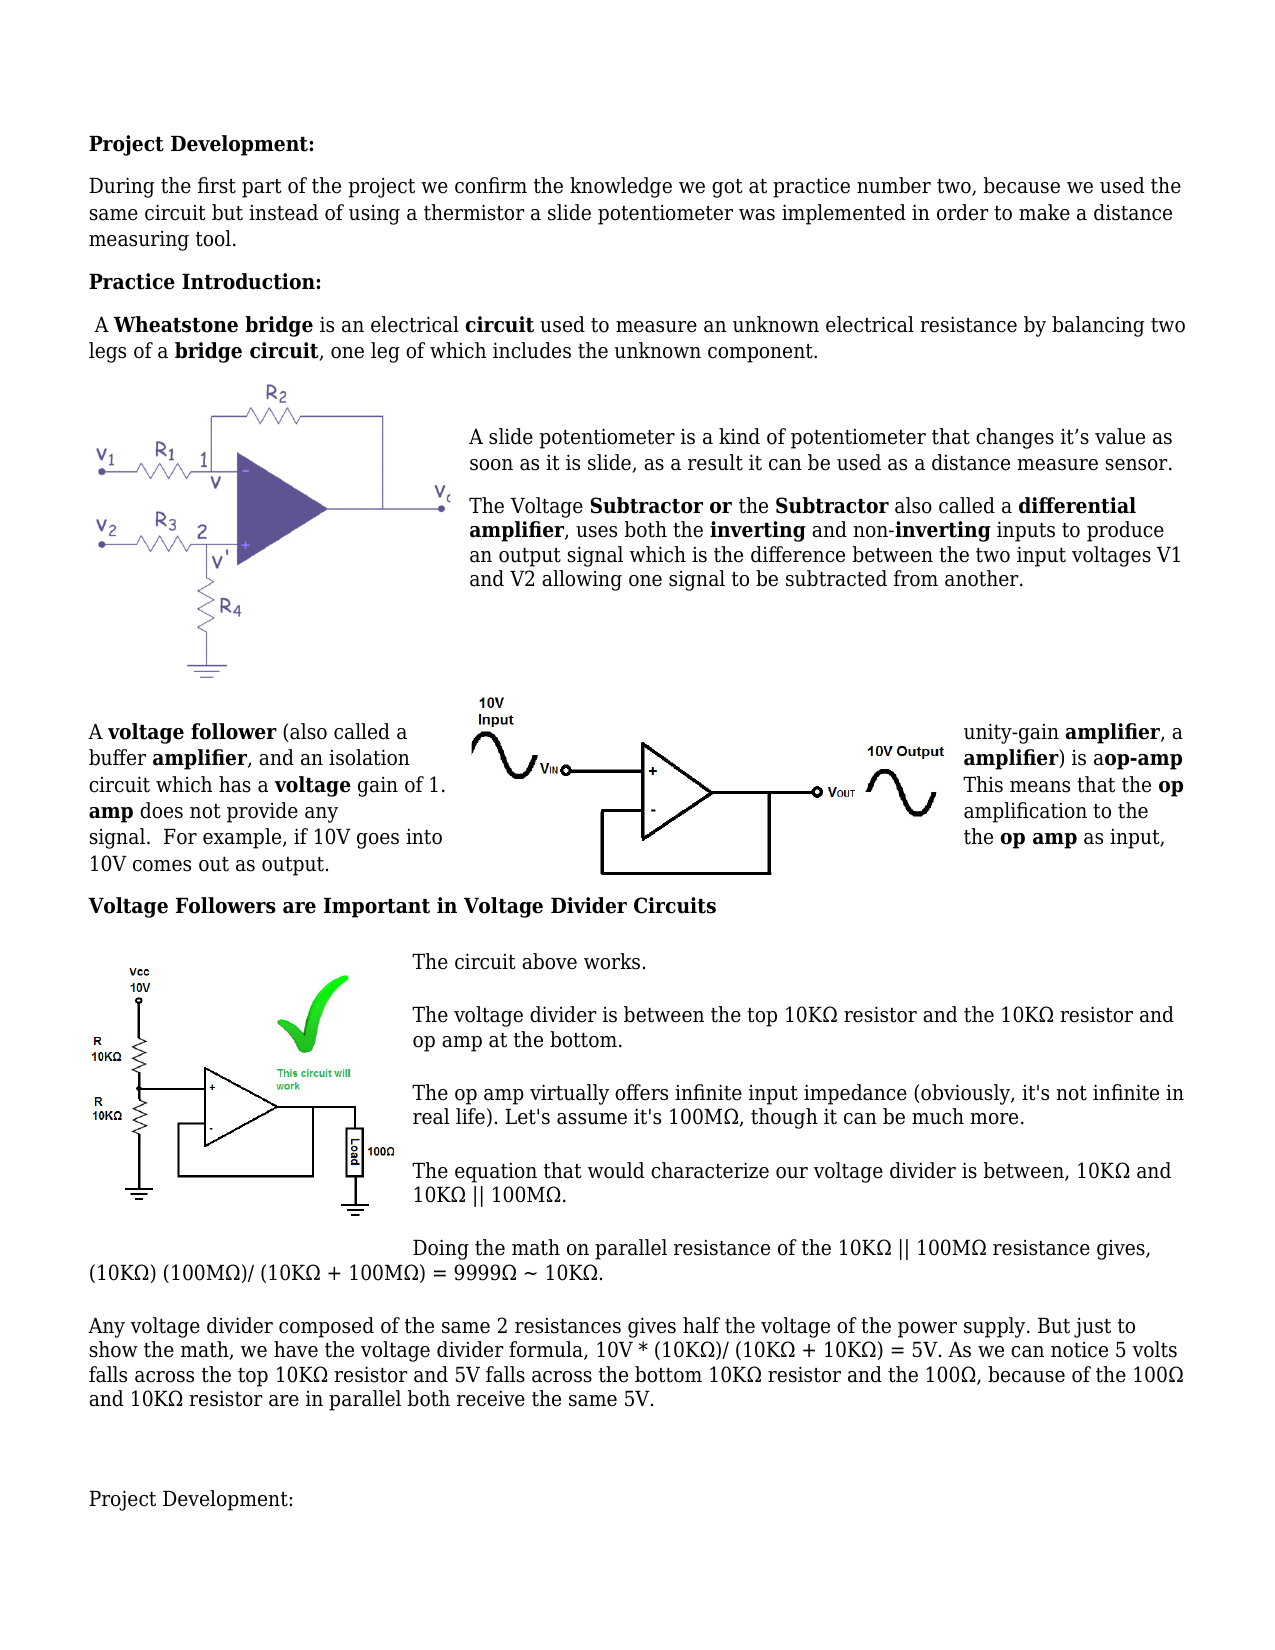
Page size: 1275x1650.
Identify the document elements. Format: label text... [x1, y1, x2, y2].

text A voltage follower (also called a unity-gain amplifier, a buffer amplifier, and an isolation amplifier) is aop-amp circuit which has a voltage gain of 1. This means that the op amp does not provide any amplification to the signal. For example, if 10V goes into the op amp as input, 10V comes out as output. [945, 720, 1186, 876]
text A voltage follower (also called a unity-gain amplifier, a buffer amplifier, and an isolation amplifier) is aop-amp circuit which has a voltage gain of 1. This means that the op amp does not provide any amplification to the signal. For example, if 10V goes into the op amp as input, 10V comes out as output. [88, 720, 471, 876]
text Any voltage divider composed of the same 2 resistances gives half the voltage of the power supply. But just to show the math, we have the voltage divider formula, 10V * (10KΩ)/ (10KΩ + 10KΩ) = 5V. As we can notice 5 volts falls across the top 10KΩ resistor and 5V falls across the bottom 10KΩ resistor and the 100Ω, because of the 100Ω and 10KΩ resistor are in parallel both receive the same 5V. [88, 1314, 1186, 1411]
text The circuit above works. [88, 950, 1186, 974]
picture [95, 380, 451, 425]
text The Voltage Subtractor or the Subtractor also called a differential amplifier, uses both the inverting and non-inverting inputs to produce an output signal which is the difference between the two input voltages V1 and V2 allowing one signal to be subtracted from another. [88, 494, 1186, 591]
picture [92, 968, 394, 1216]
text Voltage Followers are Important in Voltage Divider Circuits [88, 894, 1186, 919]
text The voltage divider is between the top 10KΩ resistor and the 10KΩ resistor and op amp at the bottom. [394, 1003, 1186, 1052]
picture [95, 591, 451, 681]
text A Wheatstone bridge is an electrical circuit used to measure an unknown electrical resistance by balancing two legs of a bridge circuit, one leg of which includes the unknown component. [88, 313, 1186, 363]
text A slide potentiometer is a kind of potentiometer that changes it’s value as soon as it is slide, as a result it can be used as a distance measure sensor. [88, 425, 1186, 475]
picture [471, 697, 945, 876]
text During the first part of the project we confirm the knowledge we got at practice number two, because we used the same circuit but instead of using a thermistor a slide potentiometer was implemented in order to make a distance measuring tool. [88, 174, 1186, 251]
text Doing the math on parallel resistance of the 10KΩ || 100MΩ resistance gives, (10KΩ) (100MΩ)/ (10KΩ + 100MΩ) = 9999Ω ~ 10KΩ. [88, 1236, 1186, 1285]
picture [95, 475, 451, 494]
text Project Development: [88, 1487, 1186, 1512]
text The op amp virtually offers infinite input impedance (obviously, it's not infinite in real life). Let's assume it's 100MΩ, though it can be much more. [394, 1081, 1186, 1129]
text Practice Introduction: [88, 270, 1186, 294]
text Project Development: [88, 132, 1186, 156]
text The equation that would characterize our voltage divider is between, 10KΩ and 10KΩ || 100MΩ. [394, 1159, 1186, 1207]
